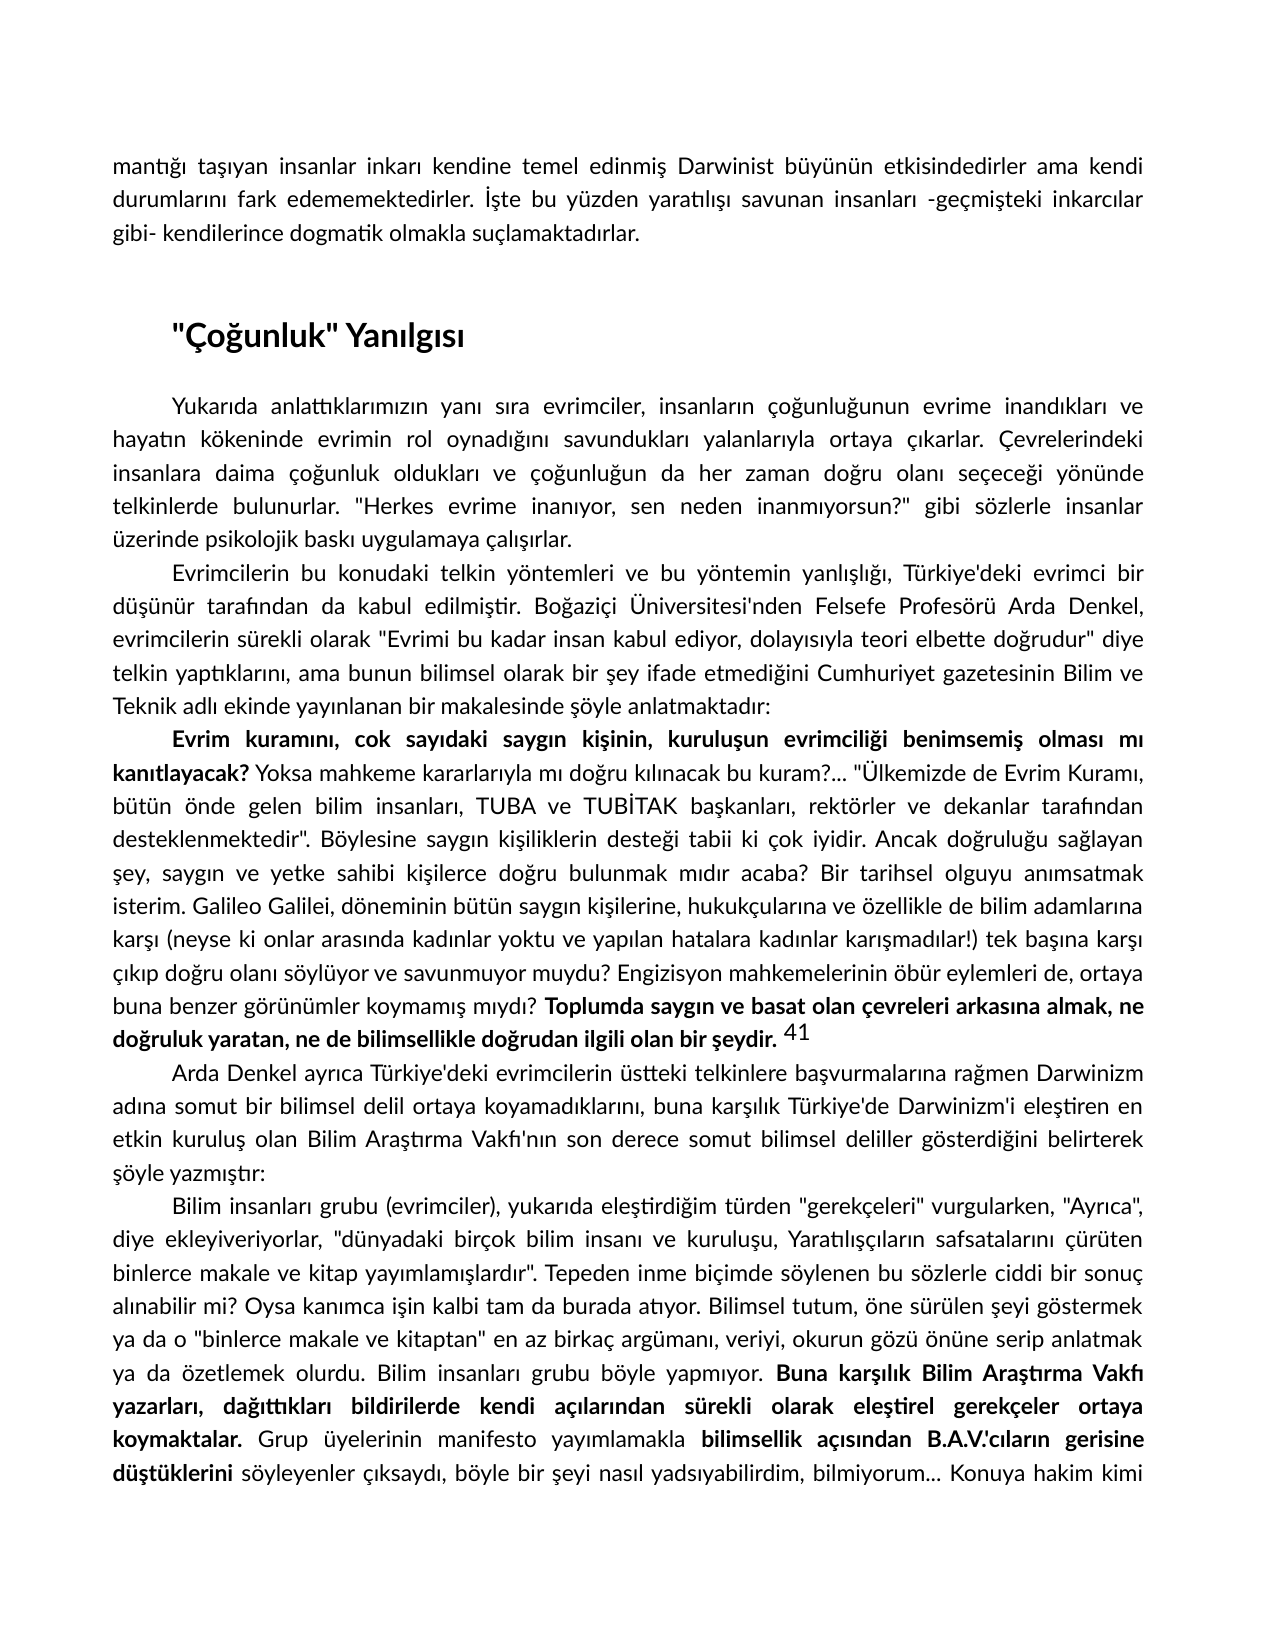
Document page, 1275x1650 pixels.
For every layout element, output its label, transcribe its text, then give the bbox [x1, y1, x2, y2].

text "Çoğunluk" Yanılgısı [112, 314, 1145, 354]
text Bilim insanları grubu (evrimciler), yukarıda eleştirdiğim türden "gerekçeleri" vurgularken, "Ayrıca", diye ekleyiveriyorlar, "dünyadaki birçok bilim insanı ve kuruluşu, Yaratılışçıların safsatalarını çürüten binlerce makale ve kitap yayımlamışlardır". Tepeden inme biçimde söylenen bu sözlerle ciddi bir sonuç alınabilir mi? Oysa kanımca işin kalbi tam da burada atıyor. Bilimsel tutum, öne sürülen şeyi göstermek ya da o "binlerce makale ve kitaptan" en az birkaç argümanı, veriyi, okurun gözü önüne serip anlatmak ya da özetlemek olurdu. Bilim insanları grubu böyle yapmıyor. Buna karşılık Bilim Araştırma Vakfı yazarları, dağıttıkları bildirilerde kendi açılarından sürekli olarak eleştirel gerekçeler ortaya koymaktalar. Grup üyelerinin manifesto yayımlamakla bilimsellik açısından B.A.V.'cıların gerisine düştüklerini söyleyenler çıksaydı, böyle bir şeyi nasıl yadsıyabilirdim, bilmiyorum... Konuya hakim kimi [112, 1188, 1145, 1488]
text Evrim kuramını, cok sayıdaki saygın kişinin, kuruluşun evrimciliği benimsemiş olması mı kanıtlayacak? Yoksa mahkeme kararlarıyla mı doğru kılınacak bu kuram?... "Ülkemizde de Evrim Kuramı, bütün önde gelen bilim insanları, TUBA ve TUBİTAK başkanları, rektörler ve dekanlar tarafından desteklenmektedir". Böylesine saygın kişiliklerin desteği tabii ki çok iyidir. Ancak doğruluğu sağlayan şey, saygın ve yetke sahibi kişilerce doğru bulunmak mıdır acaba? Bir tarihsel olguyu anımsatmak isterim. Galileo Galilei, döneminin bütün saygın kişilerine, hukukçularına ve özellikle de bilim adamlarına karşı (neyse ki onlar arasında kadınlar yoktu ve yapılan hatalara kadınlar karışmadılar!) tek başına karşı çıkıp doğru olanı söylüyor ve savunmuyor muydu? Engizisyon mahkemelerinin öbür eylemleri de, ortaya buna benzer görünümler koymamış mıydı? Toplumda saygın ve basat olan çevreleri arkasına almak, ne doğruluk yaratan, ne de bilimsellikle doğrudan ilgili olan bir şeydir. 41 [112, 721, 1145, 1054]
text Arda Denkel ayrıca Türkiye'deki evrimcilerin üstteki telkinlere başvurmalarına rağmen Darwinizm adına somut bir bilimsel delil ortaya koyamadıklarını, buna karşılık Türkiye'de Darwinizm'i eleştiren en etkin kuruluş olan Bilim Araştırma Vakfı'nın son derece somut bilimsel deliller gösterdiğini belirterek şöyle yazmıştır: [112, 1054, 1145, 1188]
text Evrimcilerin bu konudaki telkin yöntemleri ve bu yöntemin yanlışlığı, Türkiye'deki evrimci bir düşünür tarafından da kabul edilmiştir. Boğaziçi Üniversitesi'nden Felsefe Profesörü Arda Denkel, evrimcilerin sürekli olarak "Evrimi bu kadar insan kabul ediyor, dolayısıyla teori elbette doğrudur" diye telkin yaptıklarını, ama bunun bilimsel olarak bir şey ifade etmediğini Cumhuriyet gazetesinin Bilim ve Teknik adlı ekinde yayınlanan bir makalesinde şöyle anlatmaktadır: [112, 554, 1145, 721]
text mantığı taşıyan insanlar inkarı kendine temel edinmiş Darwinist büyünün etkisindedirler ama kendi durumlarını fark edememektedirler. İşte bu yüzden yaratılışı savunan insanları -geçmişteki inkarcılar gibi- kendilerince dogmatik olmakla suçlamaktadırlar. [112, 148, 1145, 248]
text Yukarıda anlattıklarımızın yanı sıra evrimciler, insanların çoğunluğunun evrime inandıkları ve hayatın kökeninde evrimin rol oynadığını savundukları yalanlarıyla ortaya çıkarlar. Çevrelerindeki insanlara daima çoğunluk oldukları ve çoğunluğun da her zaman doğru olanı seçeceği yönünde telkinlerde bulunurlar. "Herkes evrime inanıyor, sen neden inanmıyorsun?" gibi sözlerle insanlar üzerinde psikolojik baskı uygulamaya çalışırlar. [112, 388, 1145, 554]
